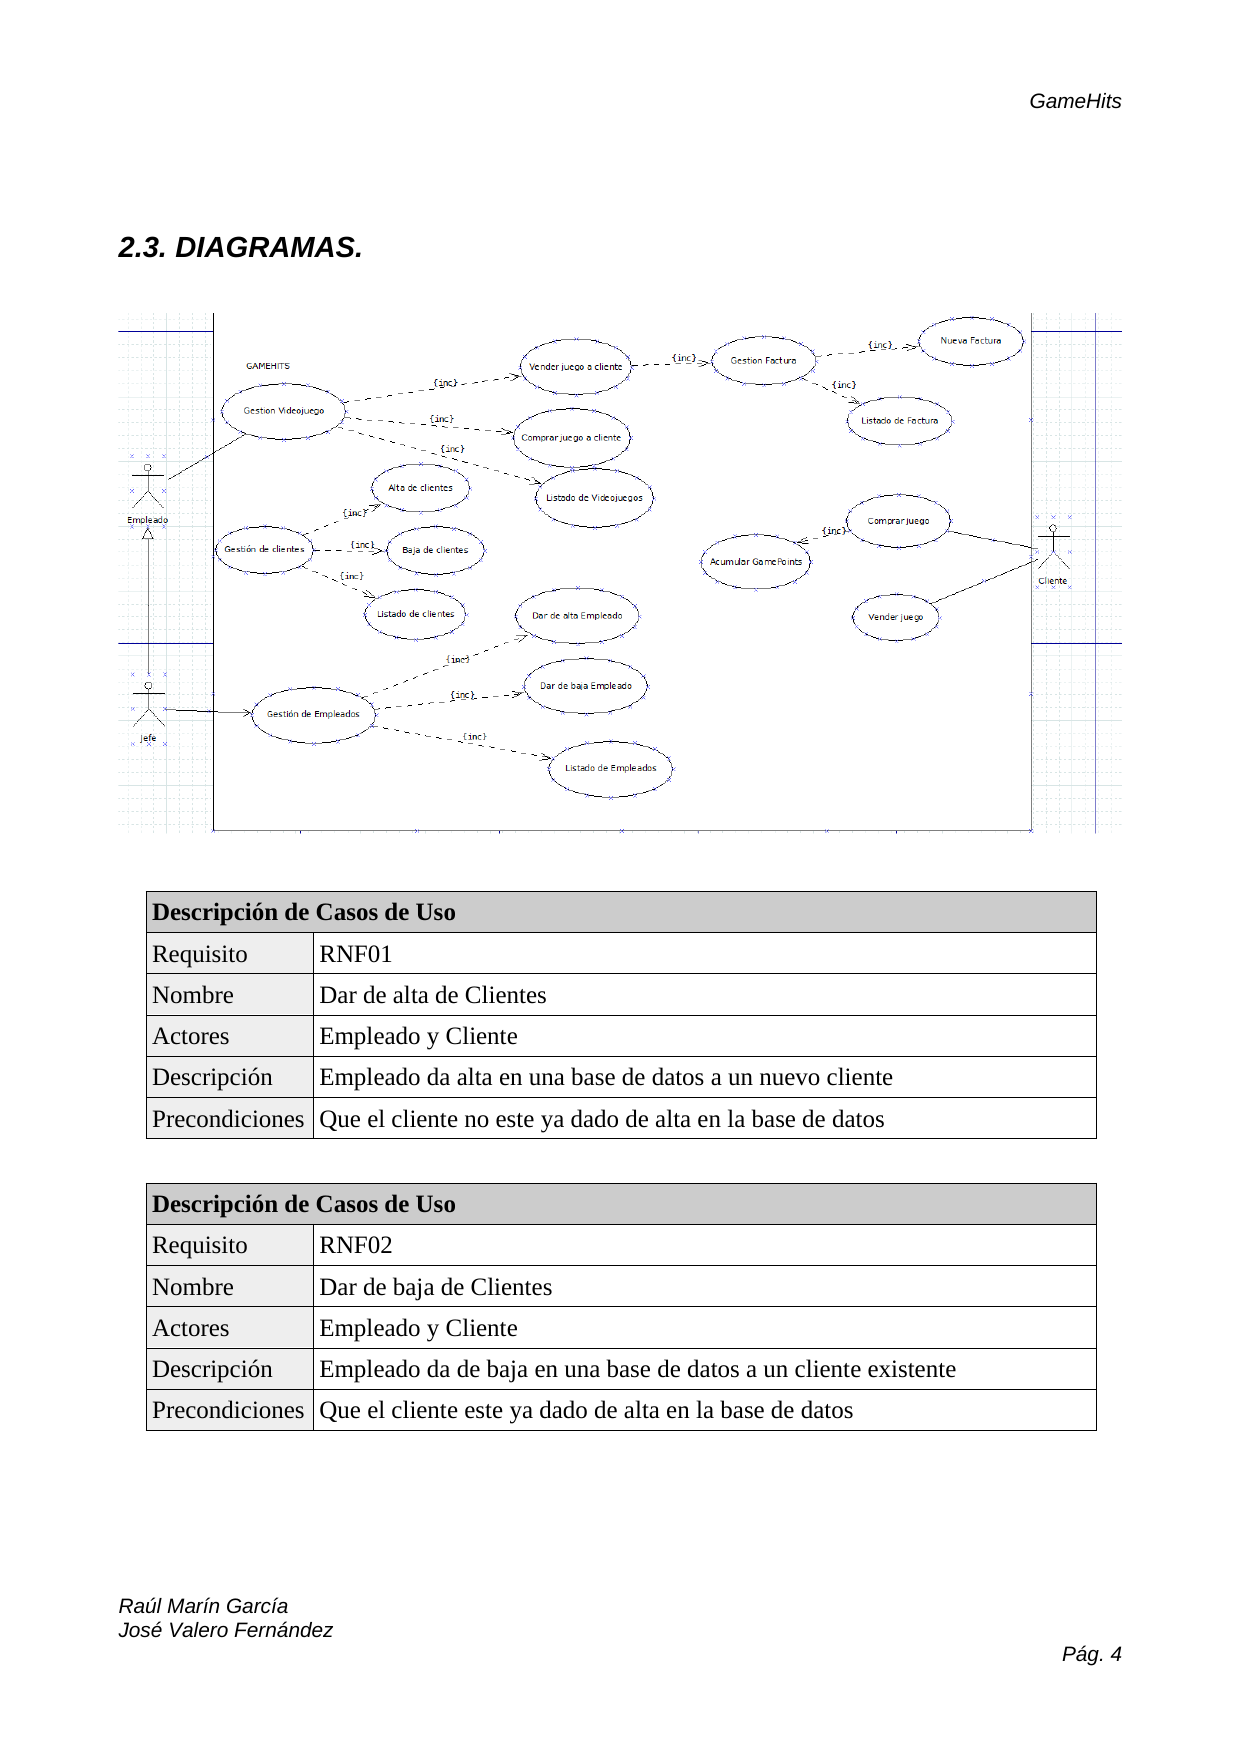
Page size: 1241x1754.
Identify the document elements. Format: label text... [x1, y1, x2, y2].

table_cell Actores [147, 1307, 313, 1347]
table_cell Nombre [147, 974, 313, 1014]
table_cell Que el cliente no este ya dado de alta en la base de datos [314, 1098, 1096, 1138]
table_cell Nombre [147, 1266, 313, 1306]
table_cell Descripción [147, 1057, 313, 1097]
table_cell Precondiciones [147, 1390, 313, 1430]
table_cell RNF02 [314, 1225, 1096, 1265]
table_header Descripción de Casos de Uso [147, 1184, 1096, 1224]
table_cell Dar de alta de Clientes [314, 974, 1096, 1014]
table_cell RNF01 [314, 933, 1096, 973]
table_cell Actores [147, 1016, 313, 1056]
table_cell Que el cliente este ya dado de alta en la base de datos [314, 1390, 1096, 1430]
table_cell Empleado y Cliente [314, 1016, 1096, 1056]
table_cell Descripción [147, 1349, 313, 1389]
table_cell Empleado da alta en una base de datos a un nuevo cliente [314, 1057, 1096, 1097]
table_cell Dar de baja de Clientes [314, 1266, 1096, 1306]
subtitle 2.3. DIAGRAMAS. [118, 231, 1122, 264]
table_cell Requisito [147, 933, 313, 973]
table_header Descripción de Casos de Uso [147, 892, 1096, 932]
table_cell Requisito [147, 1225, 313, 1265]
picture [118, 313, 1122, 834]
table_cell Empleado da de baja en una base de datos a un cliente existente [314, 1349, 1096, 1389]
table_cell Precondiciones [147, 1098, 313, 1138]
table_cell Empleado y Cliente [314, 1307, 1096, 1347]
